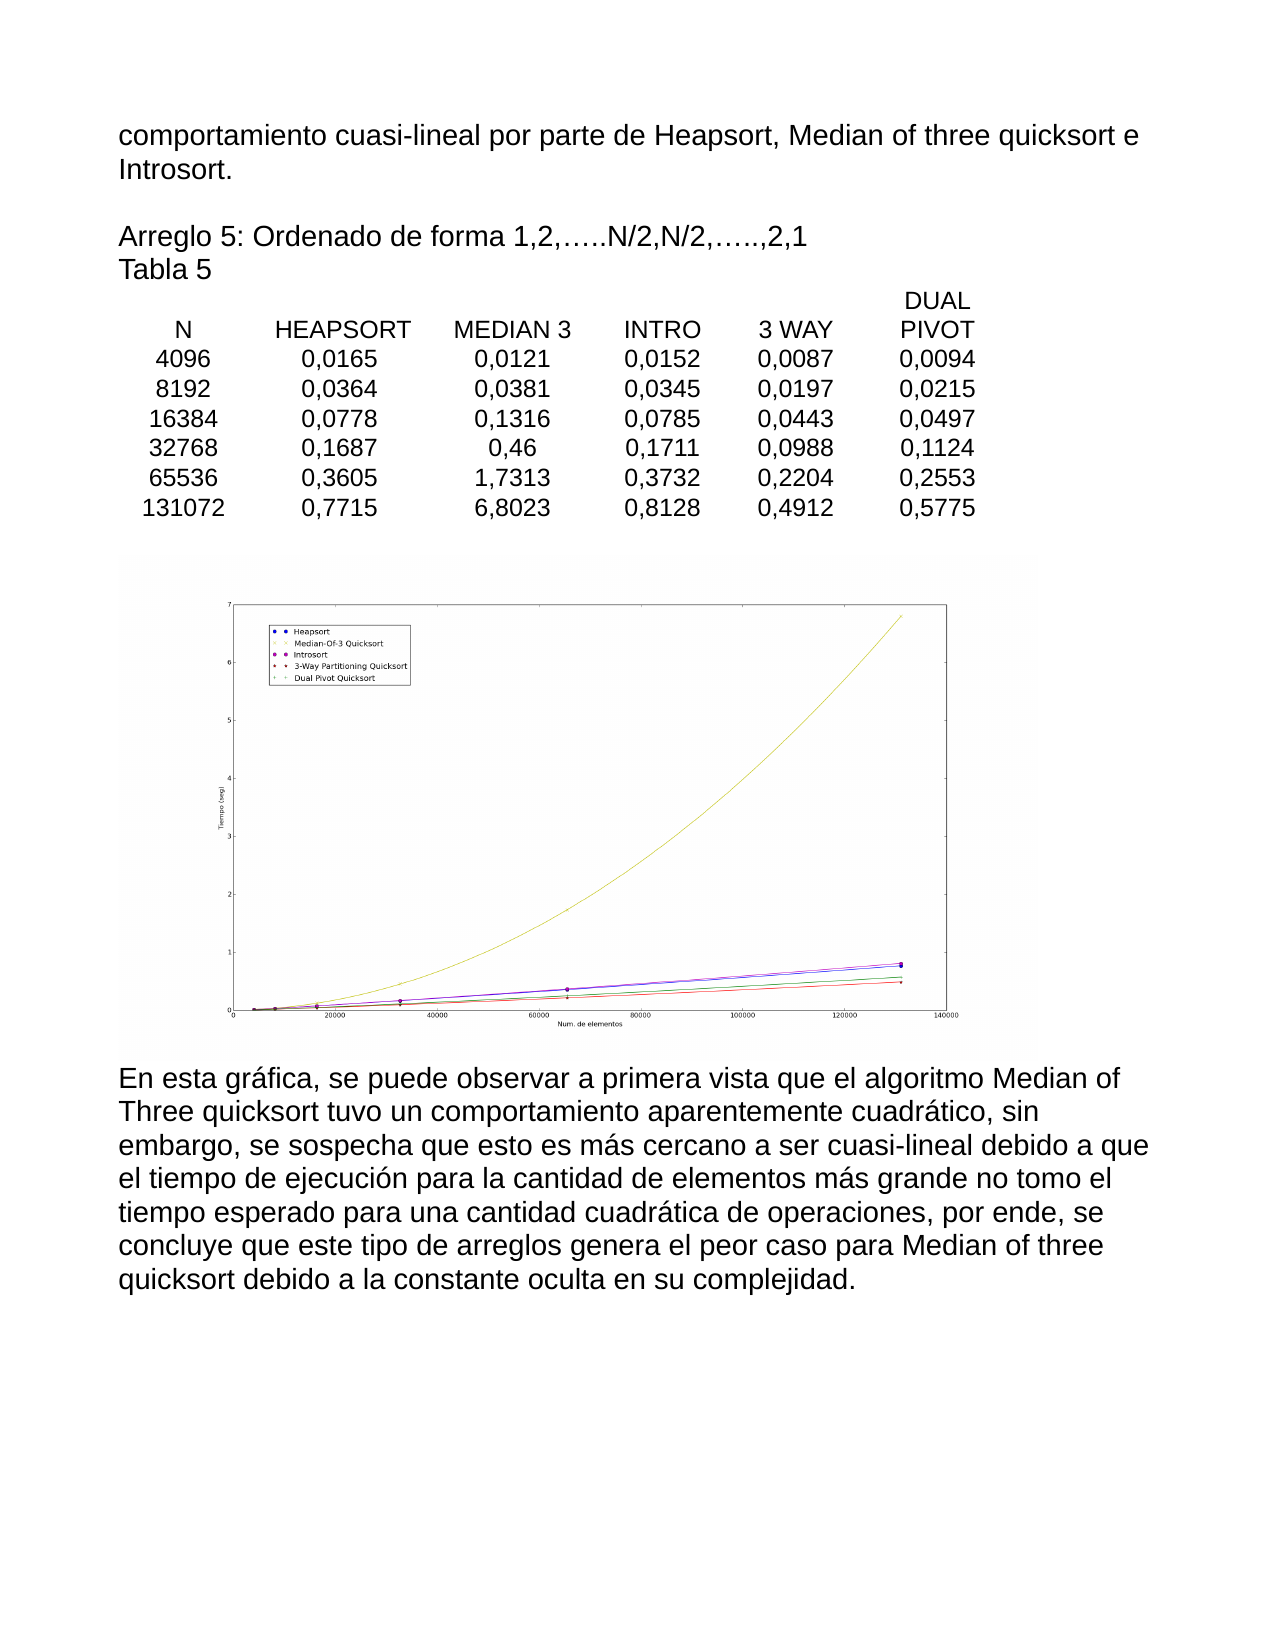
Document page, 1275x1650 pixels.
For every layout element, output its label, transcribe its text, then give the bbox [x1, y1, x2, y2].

table_cell 0,0778 [250, 403, 429, 432]
table_cell 0,2204 [729, 462, 862, 492]
table_cell 1,7313 [429, 462, 596, 492]
table_cell 0,0215 [863, 373, 1012, 403]
table_header MEDIAN 3 [429, 286, 596, 343]
table_cell 0,0364 [250, 373, 429, 403]
table_cell 0,1316 [429, 403, 596, 432]
table_header DUAL PIVOT [863, 286, 1012, 343]
table_cell 0,0345 [596, 373, 729, 403]
table_cell 0,1124 [863, 433, 1012, 462]
table_cell 8192 [117, 373, 250, 403]
table_cell 0,3605 [250, 462, 429, 492]
table_header 3 WAY [729, 286, 862, 343]
table_cell 0,5775 [863, 492, 1012, 521]
table_cell 0,0381 [429, 373, 596, 403]
table_cell 0,1711 [596, 433, 729, 462]
table_cell 0,1687 [250, 433, 429, 462]
table_cell 0,0121 [429, 343, 596, 373]
table_cell 0,2553 [863, 462, 1012, 492]
table_cell 4096 [117, 343, 250, 373]
table_cell 65536 [117, 462, 250, 492]
table_cell 16384 [117, 403, 250, 432]
table_header INTRO [596, 286, 729, 343]
table_header N [117, 286, 250, 343]
table_cell 6,8023 [429, 492, 596, 521]
table_cell 0,0165 [250, 343, 429, 373]
text En esta gráfica, se puede observar a primera vista que el algoritmo Median of Three quicksort tuvo un comportamiento aparentemente cuadrático, sin embargo, se sospecha que esto es más cercano a ser cuasi-lineal debido a que el tiempo de ejecución para la cantidad de elementos más grande no tomo el tiempo esperado para una cantidad cuadrática de operaciones, por ende, se concluye que este tipo de arreglos genera el peor caso para Median of three quicksort debido a la constante oculta en su complejidad. [118, 1061, 1157, 1295]
table_cell 0,0988 [729, 433, 862, 462]
table_cell 32768 [117, 433, 250, 462]
table_cell 0,4912 [729, 492, 862, 521]
text Tabla 5 [118, 252, 1157, 286]
table_cell 0,0443 [729, 403, 862, 432]
table_cell 0,0087 [729, 343, 862, 373]
table_cell 0,3732 [596, 462, 729, 492]
table_cell 0,46 [429, 433, 596, 462]
text comportamiento cuasi-lineal por parte de Heapsort, Median of three quicksort e Introsort. [118, 118, 1157, 185]
table_cell 131072 [117, 492, 250, 521]
text Arreglo 5: Ordenado de forma 1,2,…..N/2,N/2,…..,2,1 [118, 219, 1157, 252]
table_cell 0,0094 [863, 343, 1012, 373]
table_cell 0,0785 [596, 403, 729, 432]
table_cell 0,8128 [596, 492, 729, 521]
table_header HEAPSORT [250, 286, 429, 343]
table_cell 0,0152 [596, 343, 729, 373]
table_cell 0,7715 [250, 492, 429, 521]
table_cell 0,0197 [729, 373, 862, 403]
table_cell 0,0497 [863, 403, 1012, 432]
